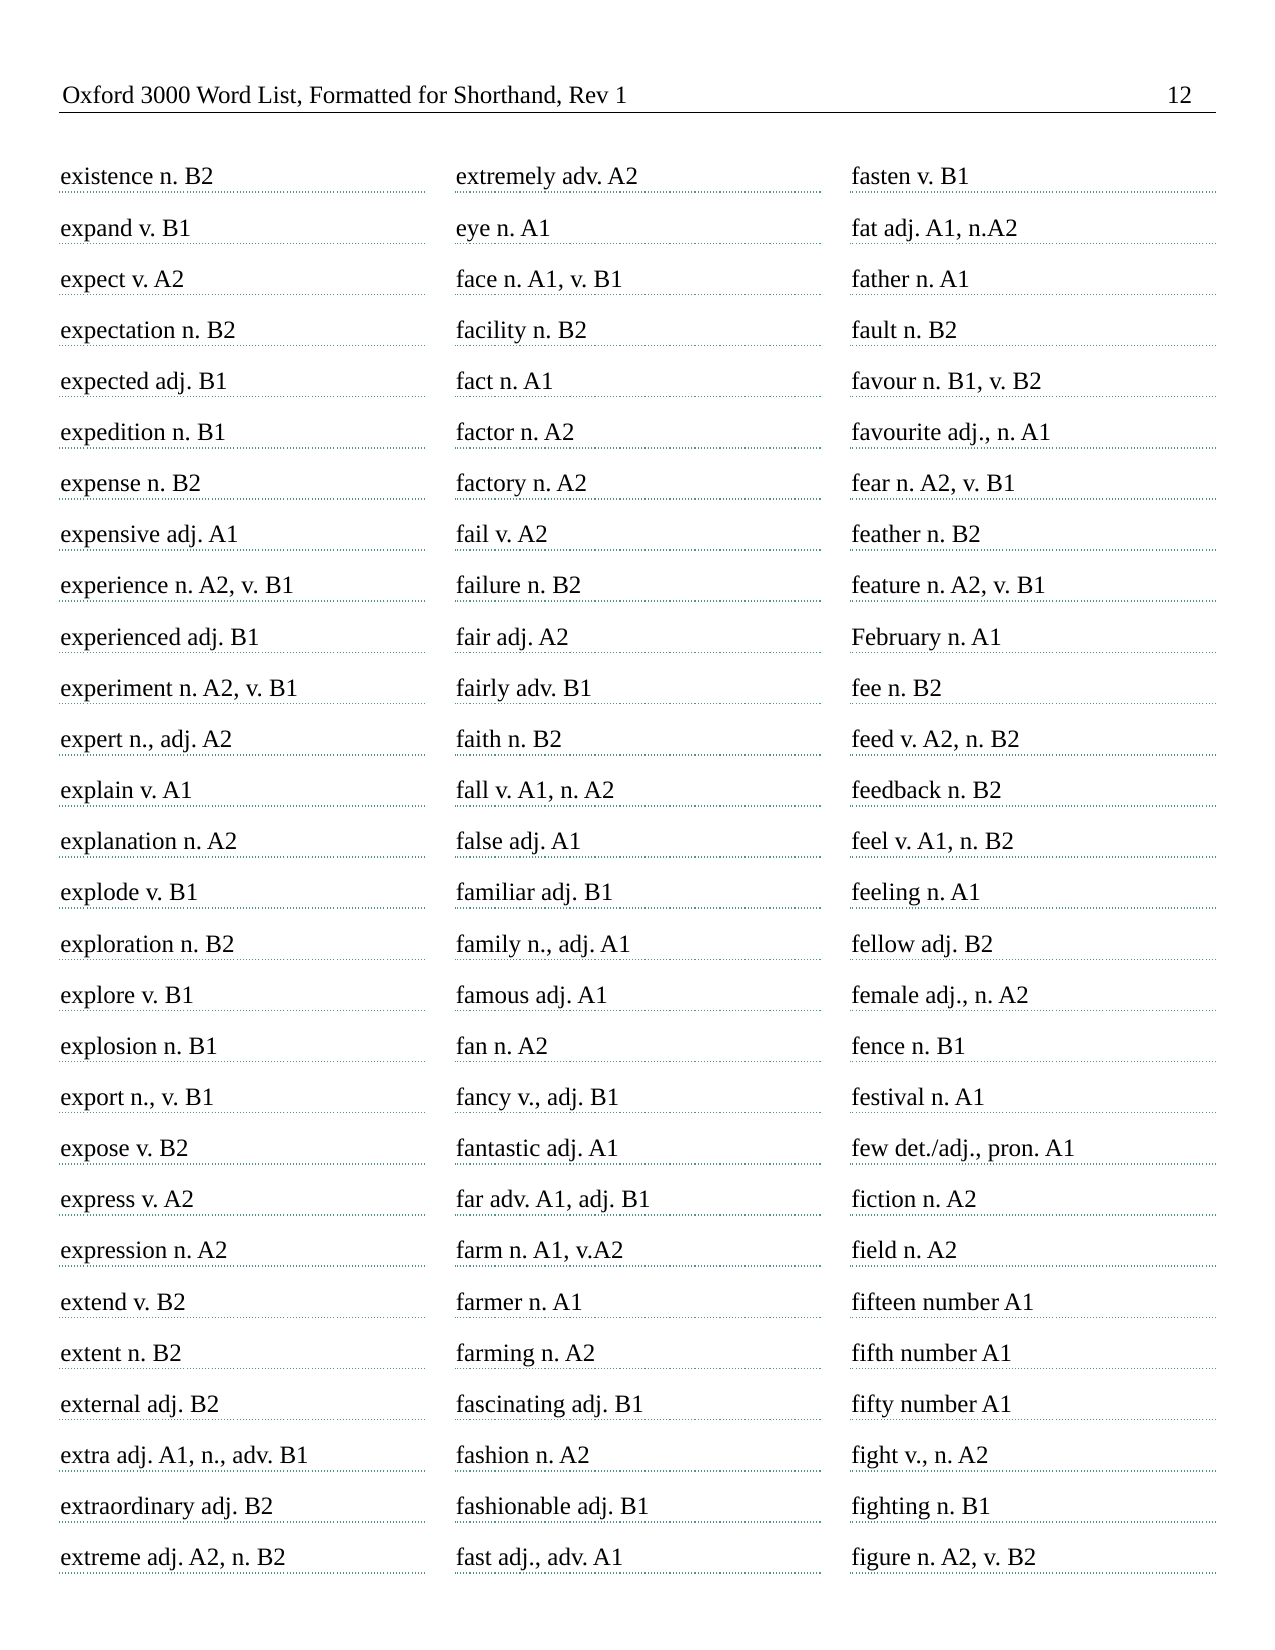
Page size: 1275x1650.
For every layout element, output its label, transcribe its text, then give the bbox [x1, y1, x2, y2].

text face n. A1, v. B1 [454, 244, 821, 295]
text fasten v. B1 [850, 142, 1216, 193]
text favourite adj., n. A1 [850, 397, 1216, 449]
text extend v. B2 [59, 1267, 425, 1318]
text field n. A2 [850, 1216, 1216, 1267]
text expensive adj. A1 [59, 500, 425, 551]
text fifth number A1 [850, 1318, 1216, 1369]
text fiction n. A2 [850, 1165, 1216, 1216]
text expedition n. B1 [59, 397, 425, 449]
text family n., adj. A1 [454, 909, 821, 960]
text fairly adv. B1 [454, 653, 821, 704]
text feel v. A1, n. B2 [850, 807, 1216, 858]
text farm n. A1, v.A2 [454, 1216, 821, 1267]
text explain v. A1 [59, 756, 425, 807]
text fifty number A1 [850, 1369, 1216, 1420]
text explanation n. A2 [59, 807, 425, 858]
text few det./adj., pron. A1 [850, 1113, 1216, 1165]
text February n. A1 [850, 602, 1216, 653]
text fall v. A1, n. A2 [454, 756, 821, 807]
text feedback n. B2 [850, 756, 1216, 807]
text fear n. A2, v. B1 [850, 449, 1216, 500]
text feather n. B2 [850, 500, 1216, 551]
text extremely adv. A2 [454, 142, 821, 193]
text feature n. A2, v. B1 [850, 551, 1216, 602]
text feed v. A2, n. B2 [850, 704, 1216, 756]
text expose v. B2 [59, 1113, 425, 1165]
text fat adj. A1, n.A2 [850, 193, 1216, 244]
text fence n. B1 [850, 1011, 1216, 1062]
text eye n. A1 [454, 193, 821, 244]
text fashionable adj. B1 [454, 1472, 821, 1523]
text fifteen number A1 [850, 1267, 1216, 1318]
text famous adj. A1 [454, 960, 821, 1011]
text female adj., n. A2 [850, 960, 1216, 1011]
text expected adj. B1 [59, 346, 425, 397]
text extent n. B2 [59, 1318, 425, 1369]
text false adj. A1 [454, 807, 821, 858]
text farmer n. A1 [454, 1267, 821, 1318]
text fact n. A1 [454, 346, 821, 397]
text figure n. A2, v. B2 [850, 1523, 1216, 1574]
text extraordinary adj. B2 [59, 1472, 425, 1523]
text exploration n. B2 [59, 909, 425, 960]
text expense n. B2 [59, 449, 425, 500]
text experiment n. A2, v. B1 [59, 653, 425, 704]
text expand v. B1 [59, 193, 425, 244]
text factory n. A2 [454, 449, 821, 500]
text fee n. B2 [850, 653, 1216, 704]
text far adv. A1, adj. B1 [454, 1165, 821, 1216]
text favour n. B1, v. B2 [850, 346, 1216, 397]
text failure n. B2 [454, 551, 821, 602]
text expert n., adj. A2 [59, 704, 425, 756]
text fail v. A2 [454, 500, 821, 551]
text fair adj. A2 [454, 602, 821, 653]
text experienced adj. B1 [59, 602, 425, 653]
text export n., v. B1 [59, 1062, 425, 1113]
text experience n. A2, v. B1 [59, 551, 425, 602]
text extra adj. A1, n., adv. B1 [59, 1420, 425, 1472]
text fast adj., adv. A1 [454, 1523, 821, 1574]
text faith n. B2 [454, 704, 821, 756]
text father n. A1 [850, 244, 1216, 295]
text fashion n. A2 [454, 1420, 821, 1472]
text explode v. B1 [59, 858, 425, 909]
text feeling n. A1 [850, 858, 1216, 909]
text external adj. B2 [59, 1369, 425, 1420]
text fight v., n. A2 [850, 1420, 1216, 1472]
text explore v. B1 [59, 960, 425, 1011]
text factor n. A2 [454, 397, 821, 449]
text expectation n. B2 [59, 295, 425, 346]
text fault n. B2 [850, 295, 1216, 346]
text fighting n. B1 [850, 1472, 1216, 1523]
text extreme adj. A2, n. B2 [59, 1523, 425, 1574]
text farming n. A2 [454, 1318, 821, 1369]
text existence n. B2 [59, 142, 425, 193]
text explosion n. B1 [59, 1011, 425, 1062]
text fancy v., adj. B1 [454, 1062, 821, 1113]
text fellow adj. B2 [850, 909, 1216, 960]
text facility n. B2 [454, 295, 821, 346]
text expression n. A2 [59, 1216, 425, 1267]
text express v. A2 [59, 1165, 425, 1216]
text fascinating adj. B1 [454, 1369, 821, 1420]
text fantastic adj. A1 [454, 1113, 821, 1165]
text expect v. A2 [59, 244, 425, 295]
text familiar adj. B1 [454, 858, 821, 909]
text fan n. A2 [454, 1011, 821, 1062]
text festival n. A1 [850, 1062, 1216, 1113]
